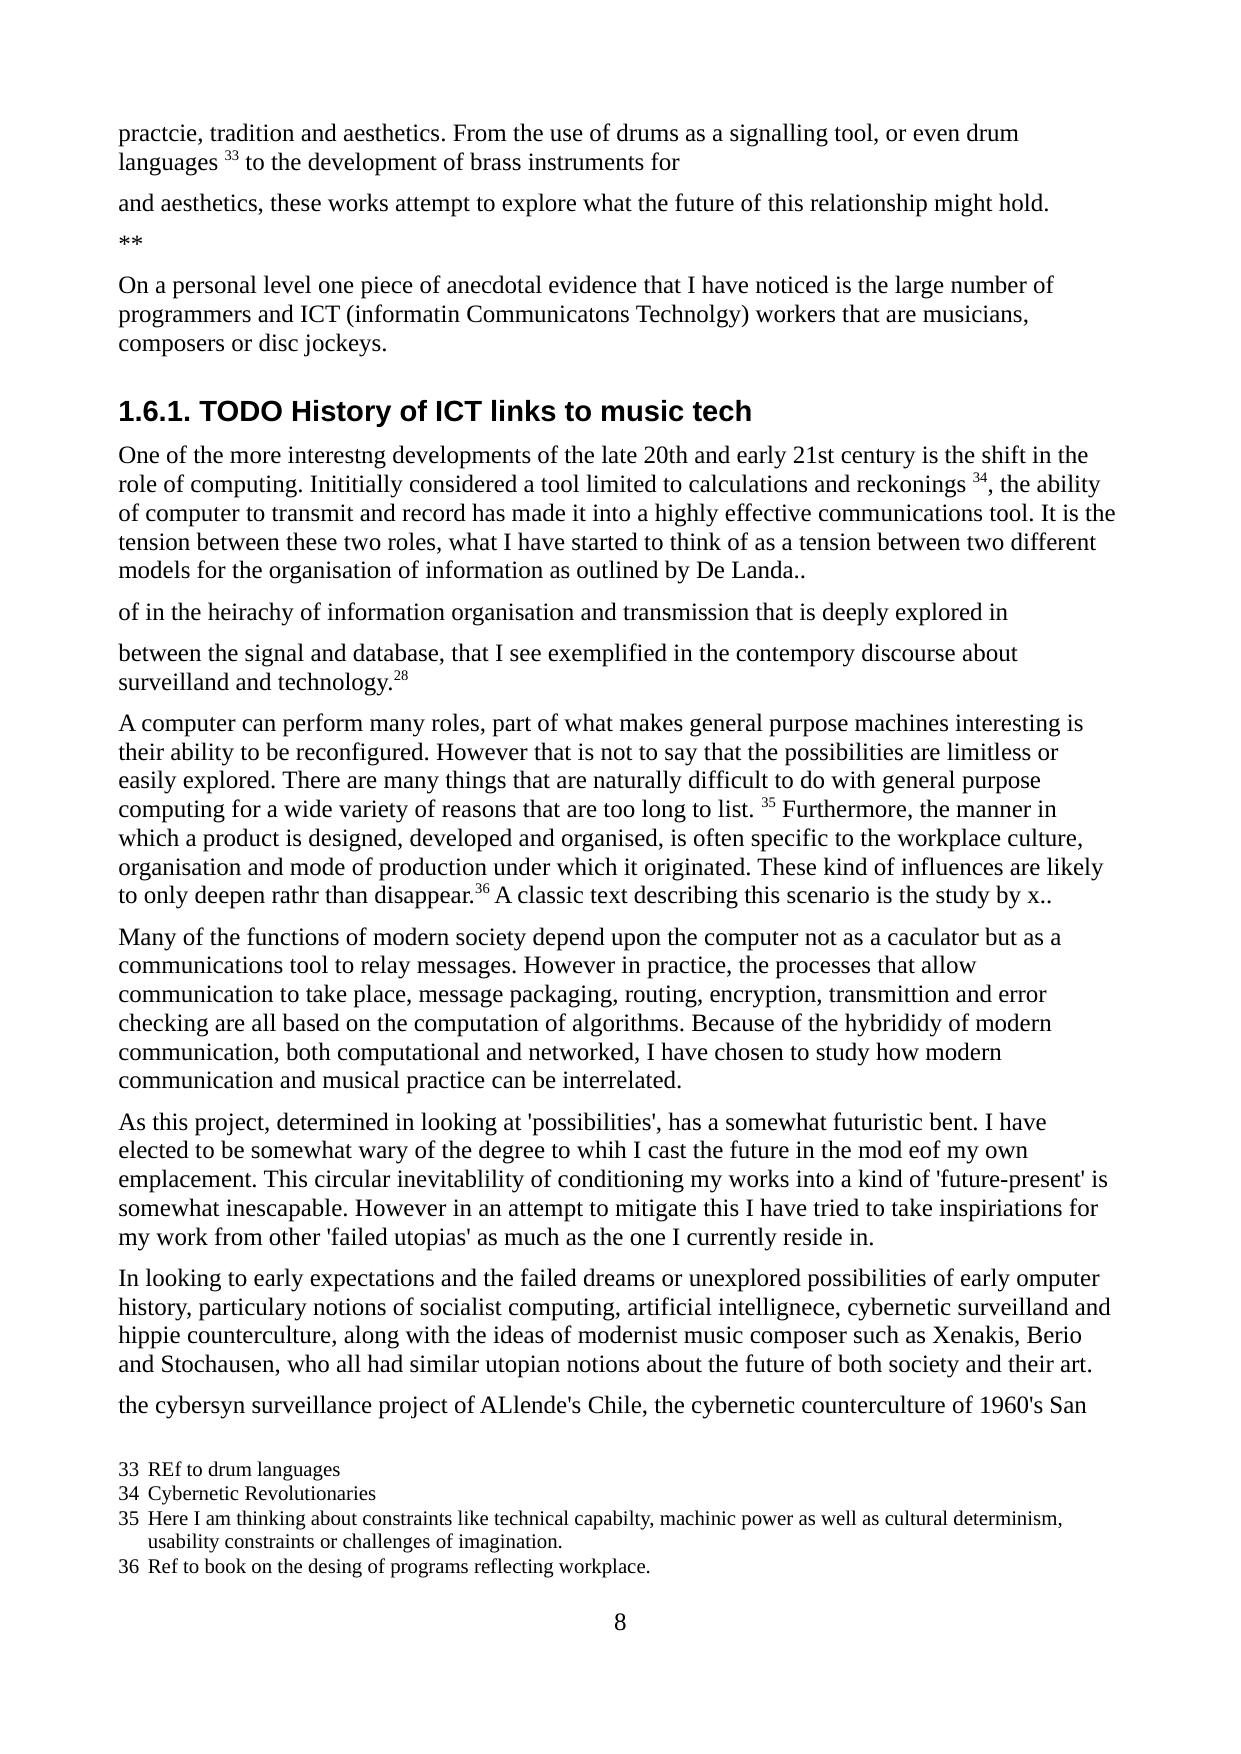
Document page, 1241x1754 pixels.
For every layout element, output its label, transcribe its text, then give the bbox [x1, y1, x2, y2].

text the cybersyn surveillance project of ALlende's Chile, the cybernetic counterculture of 1960's San [118, 1390, 1122, 1419]
text Cybernetic Revolutionaries [118, 1481, 1122, 1505]
text Ref to book on the desing of programs reflecting workplace. [118, 1553, 1122, 1578]
text practcie, tradition and aesthetics. From the use of drums as a signalling tool, or even drum languages to the development of brass instruments for [118, 118, 1122, 176]
subtitle TODO History of ICT links to music tech [118, 394, 1122, 428]
text REf to drum languages [118, 1457, 1122, 1481]
text One of the more interestng developments of the late 20th and early 21st century is the shift in the role of computing. Inititially considered a tool limited to calculations and reckonings , the ability of computer to transmit and record has made it into a highly effective communications tool. It is the tension between these two roles, what I have started to think of as a tension between two different models for the organisation of information as outlined by De Landa.. [118, 440, 1122, 584]
text In looking to early expectations and the failed dreams or unexplored possibilities of early omputer history, particulary notions of socialist computing, artificial intellignece, cybernetic surveilland and hippie counterculture, along with the ideas of modernist music composer such as Xenakis, Berio and Stochausen, who all had similar utopian notions about the future of both society and their art. [118, 1263, 1122, 1378]
text A computer can perform many roles, part of what makes general purpose machines interesting is their ability to be reconfigured. However that is not to say that the possibilities are limitless or easily explored. There are many things that are naturally difficult to do with general purpose computing for a wide variety of reasons that are too long to list. Furthermore, the manner in which a product is designed, developed and organised, is often specific to the workplace culture, organisation and mode of production under which it originated. These kind of influences are likely to only deepen rathr than disappear. A classic text describing this scenario is the study by x.. [118, 708, 1122, 909]
text of in the heirachy of information organisation and transmission that is deeply explored in [118, 597, 1122, 625]
text Here I am thinking about constraints like technical capabilty, machinic power as well as cultural determinism, usability constraints or challenges of imagination. [118, 1505, 1122, 1553]
text ** [118, 229, 1122, 258]
text between the signal and database, that I see exemplified in the contempory discourse about surveilland and technology.27 [118, 638, 1122, 695]
text On a personal level one piece of anecdotal evidence that I have noticed is the large number of programmers and ICT (informatin Communicatons Technolgy) workers that are musicians, composers or disc jockeys. [118, 271, 1122, 357]
text and aesthetics, these works attempt to explore what the future of this relationship might hold. [118, 188, 1122, 217]
text As this project, determined in looking at 'possibilities', has a somewhat futuristic bent. I have elected to be somewhat wary of the degree to whih I cast the future in the mod eof my own emplacement. This circular inevitablility of conditioning my works into a kind of 'future-present' is somewhat inescapable. However in an attempt to mitigate this I have tried to take inspiriations for my work from other 'failed utopias' as much as the one I currently reside in. [118, 1107, 1122, 1250]
text Many of the functions of modern society depend upon the computer not as a caculator but as a communications tool to relay messages. However in practice, the processes that allow communication to take place, message packaging, routing, encryption, transmittion and error checking are all based on the computation of algorithms. Because of the hybrididy of modern communication, both computational and networked, I have chosen to study how modern communication and musical practice can be interrelated. [118, 922, 1122, 1094]
